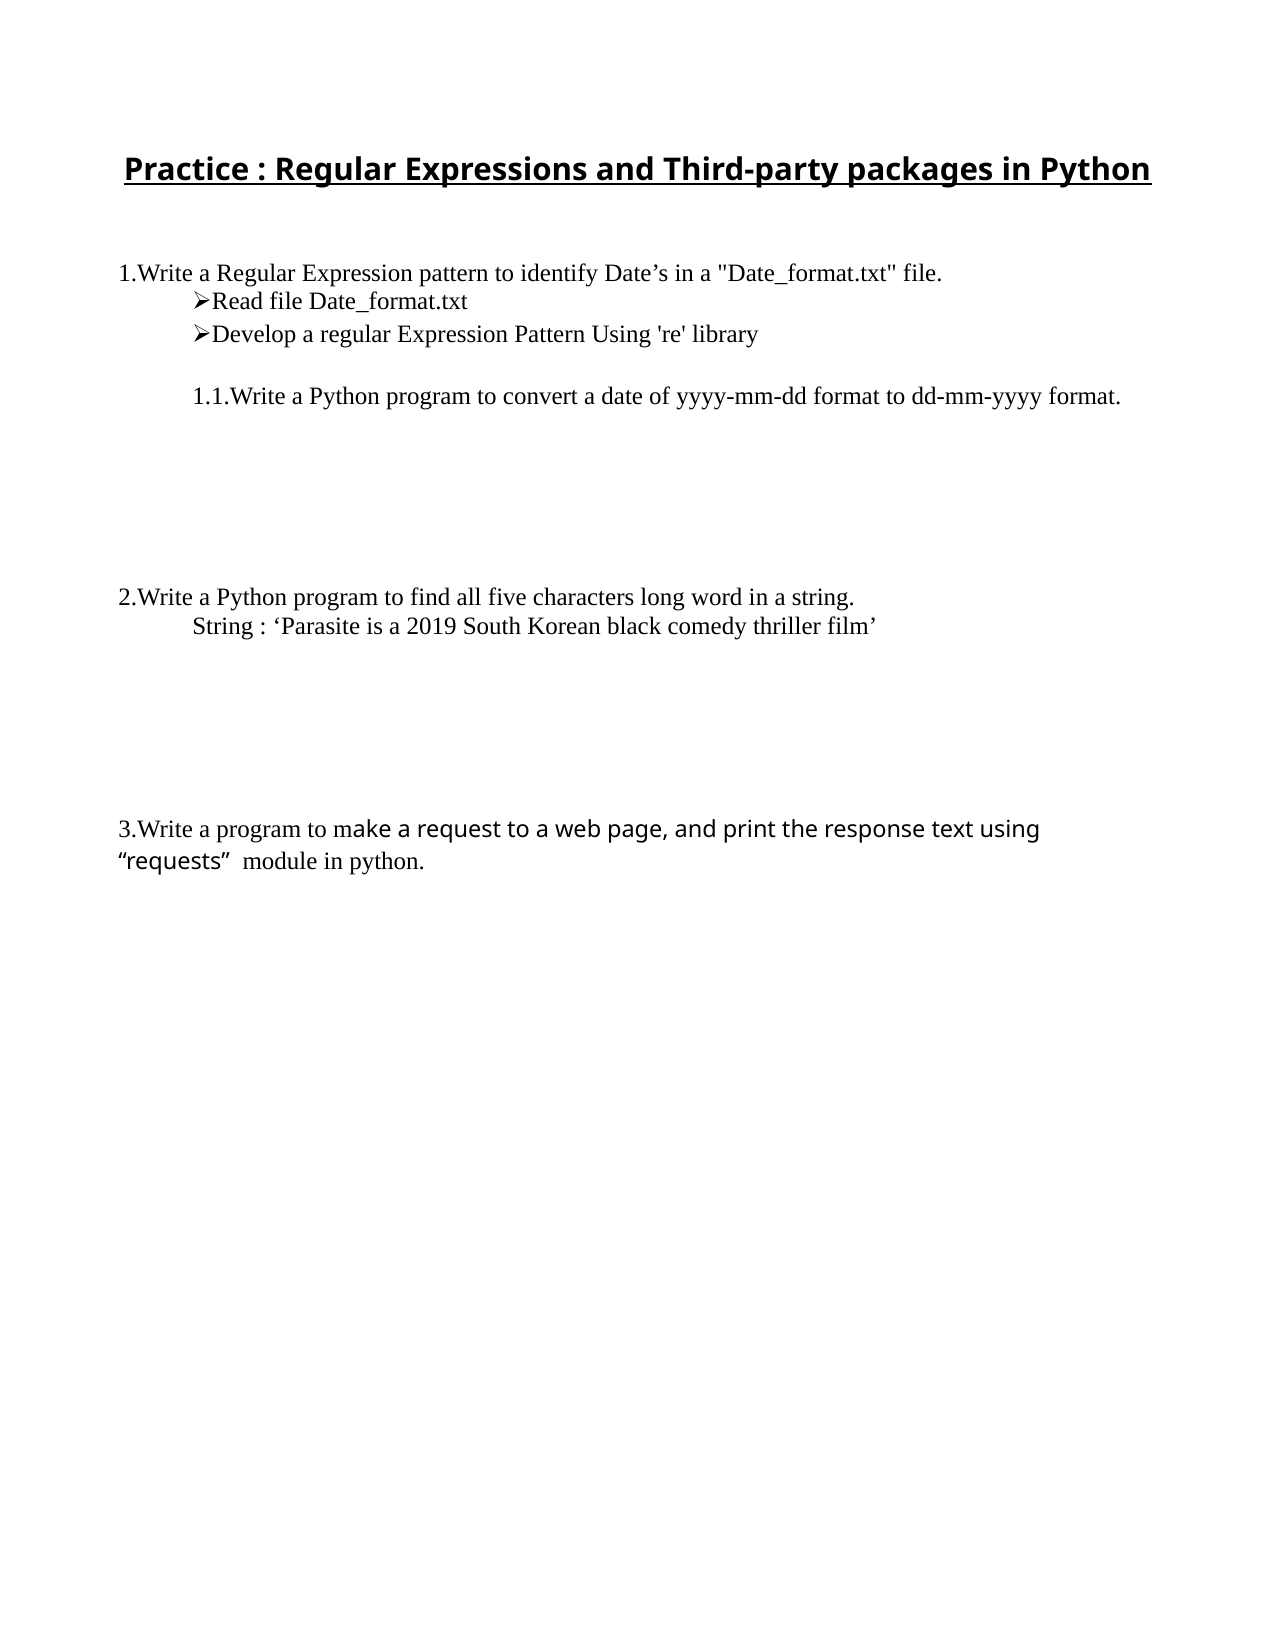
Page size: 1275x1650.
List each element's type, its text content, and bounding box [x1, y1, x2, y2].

text 2.Write a Python program to find all five characters long word in a string. [118, 582, 1157, 611]
list Develop a regular Expression Pattern Using 're' library [118, 319, 1157, 348]
list Read file Date_format.txt [118, 286, 1157, 315]
text Practice : Regular Expressions and Third-party packages in Python [118, 147, 1157, 189]
text 1.Write a Regular Expression pattern to identify Date’s in a "Date_format.txt" file. [118, 258, 1157, 286]
text String : ‘Parasite is a 2019 South Korean black comedy thriller film’ [118, 611, 1157, 640]
text 3.Write a program to make a request to a web page, and print the response text using “requests” module in python. [118, 812, 1157, 876]
text 1.1.Write a Python program to convert a date of yyyy-mm-dd format to dd-mm-yyyy format. [118, 381, 1157, 410]
